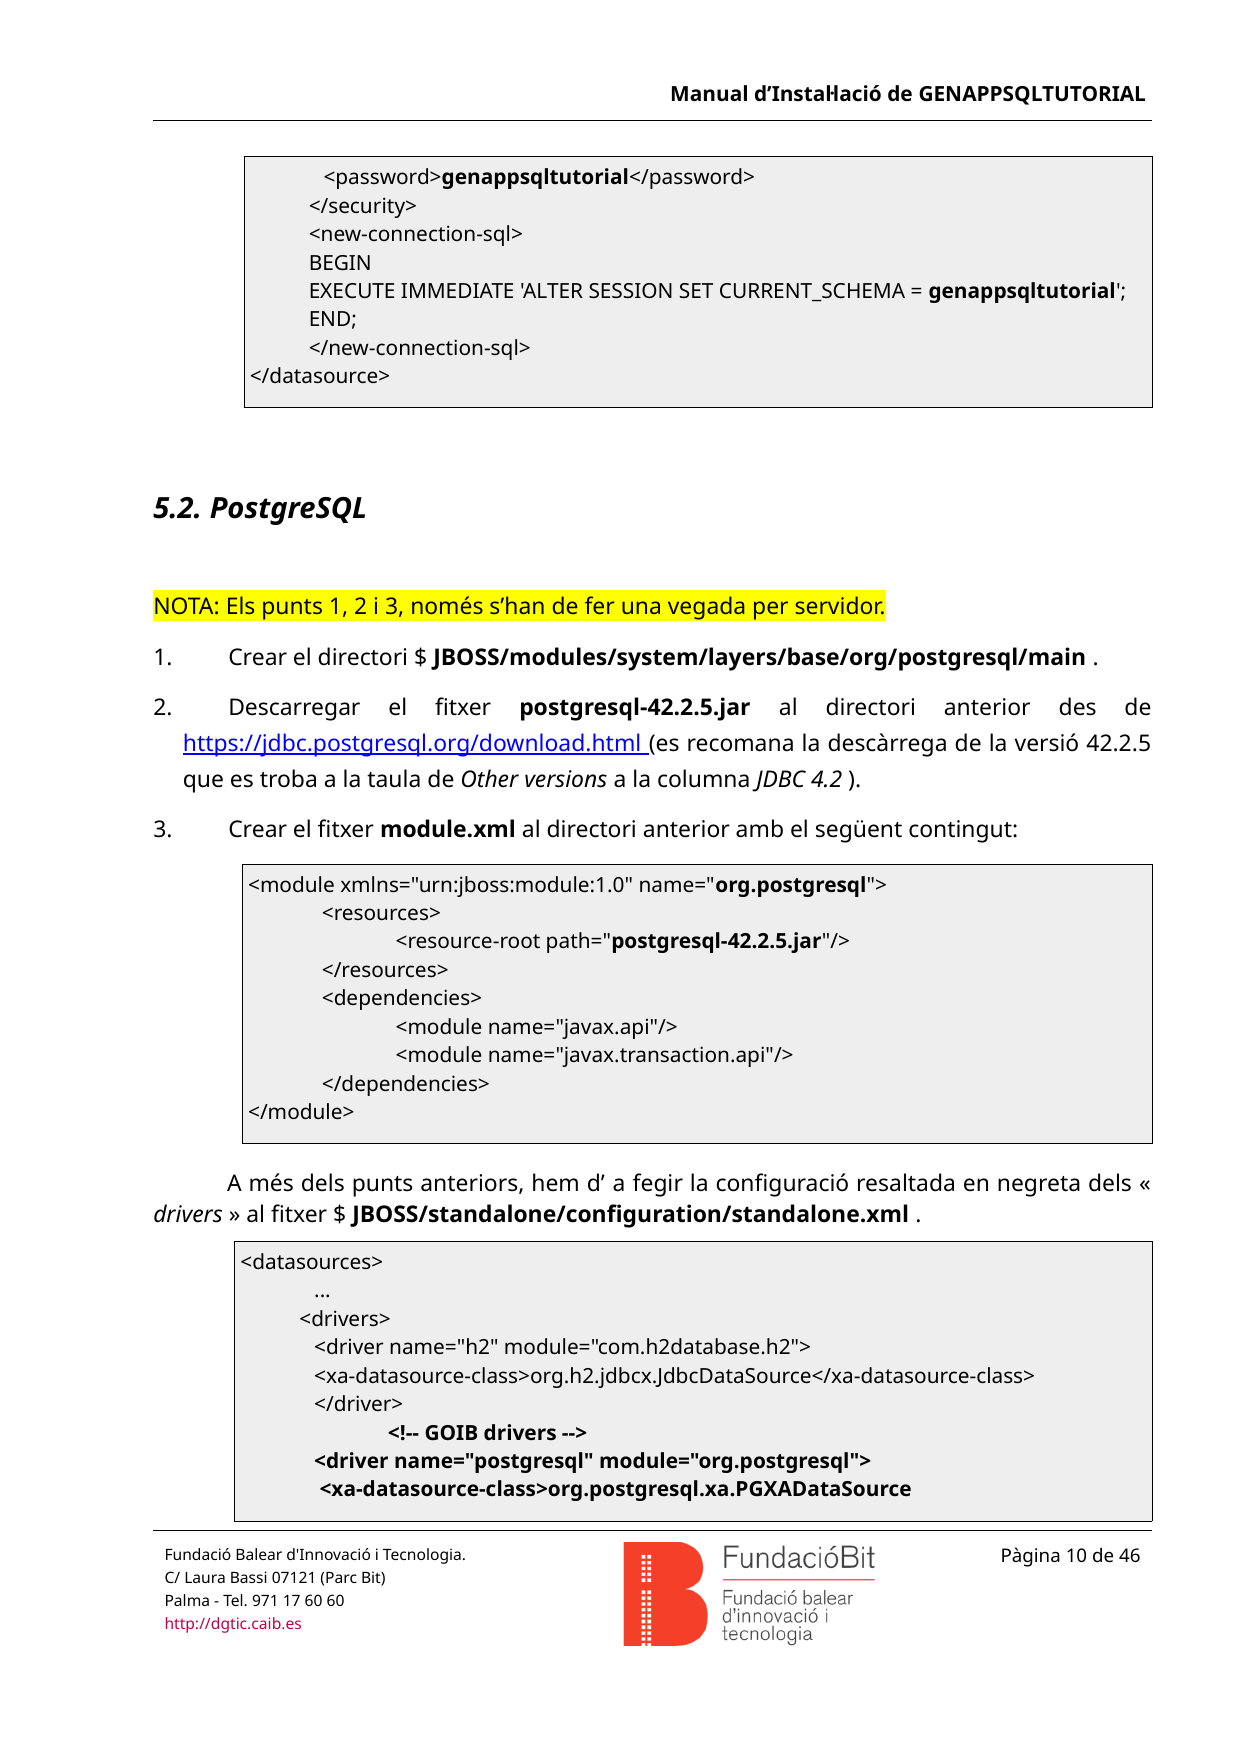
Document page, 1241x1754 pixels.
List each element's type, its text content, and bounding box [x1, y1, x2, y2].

subtitle PostgreSQL [153, 487, 1152, 527]
table_header <module xmlns="urn:jboss:module:1.0" name="org.postgresql"> <resources> <resource-root path="postgresql-42.2.5.jar"/> </resources> <dependencies> <module name="javax.api"/> <module name="javax.transaction.api"/> </dependencies> </module> [243, 865, 1152, 1143]
picture [623, 1542, 875, 1646]
list Descarregar el fitxer postgresql-42.2.5.jar al directori anterior des de https://jdbc.postgresql.org/download.html (es recomana la descàrrega de la versió 42.2.5 que es troba a la taula de Other versions a la columna JDBC 4.2 ). [153, 691, 1152, 794]
table_header <password>genappsqltutorial</password> </security> <new-connection-sql> BEGIN EXECUTE IMMEDIATE 'ALTER SESSION SET CURRENT_SCHEMA = genappsqltutorial'; END; </new-connection-sql> </datasource> [245, 157, 1152, 407]
table_header <datasources> ... <drivers> <driver name="h2" module="com.h2database.h2"> <xa-datasource-class>org.h2.jdbcx.JdbcDataSource</xa-datasource-class> </driver> <!-- GOIB drivers --> <driver name="postgresql" module="org.postgresql"> <xa-datasource-class>org.postgresql.xa.PGXADataSource [235, 1242, 1152, 1521]
list Crear el fitxer module.xml al directori anterior amb el següent contingut: [153, 813, 1152, 845]
list Crear el directori $ JBOSS/modules/system/layers/base/org/postgresql/main . [153, 641, 1152, 672]
text NOTA: Els punts 1, 2 i 3, només s’han de fer una vegada per servidor. [153, 590, 1152, 621]
text A més dels punts anteriors, hem d’ a fegir la configuració resaltada en negreta dels « drivers » al fitxer $ JBOSS/standalone/configuration/standalone.xml . [153, 1167, 1152, 1229]
